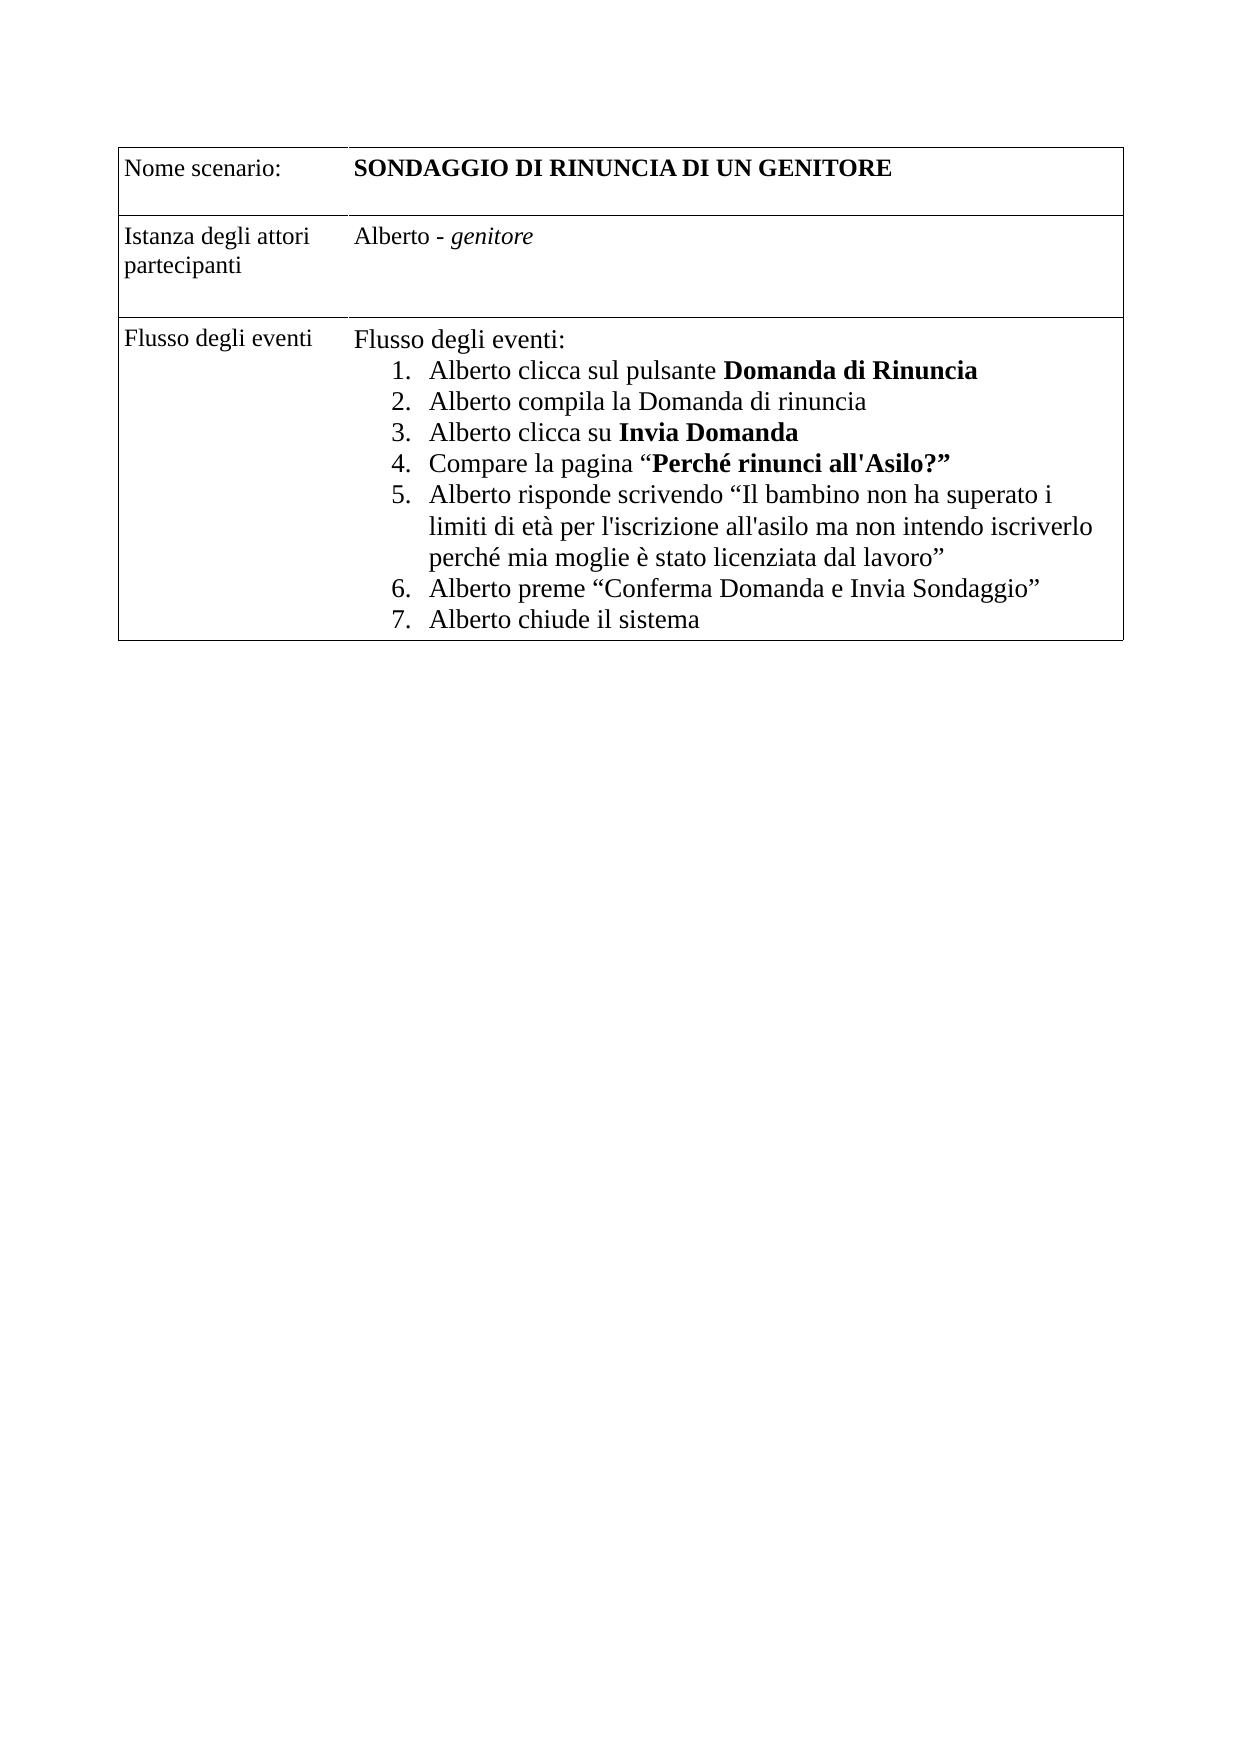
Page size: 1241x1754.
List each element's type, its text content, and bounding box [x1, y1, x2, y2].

table_cell Flusso degli eventi [119, 318, 348, 640]
table_cell Flusso degli eventi: Alberto clicca sul pulsante Domanda di Rinuncia Alberto compila la Domanda di rinuncia Alberto clicca su Invia Domanda Compare la pagina “Perché rinunci all'Asilo?” Alberto risponde scrivendo “Il bambino non ha superato i limiti di età per l'iscrizione all'asilo ma non intendo iscriverlo perché mia moglie è stato licenziata dal lavoro” Alberto preme “Conferma Domanda e Invia Sondaggio” Alberto chiude il sistema [349, 318, 1123, 640]
table_cell Istanza degli attori partecipanti [119, 216, 348, 317]
table_header SONDAGGIO DI RINUNCIA DI UN GENITORE [349, 148, 1123, 215]
table_header Nome scenario: [119, 148, 348, 215]
table_cell Alberto - genitore [349, 216, 1123, 317]
